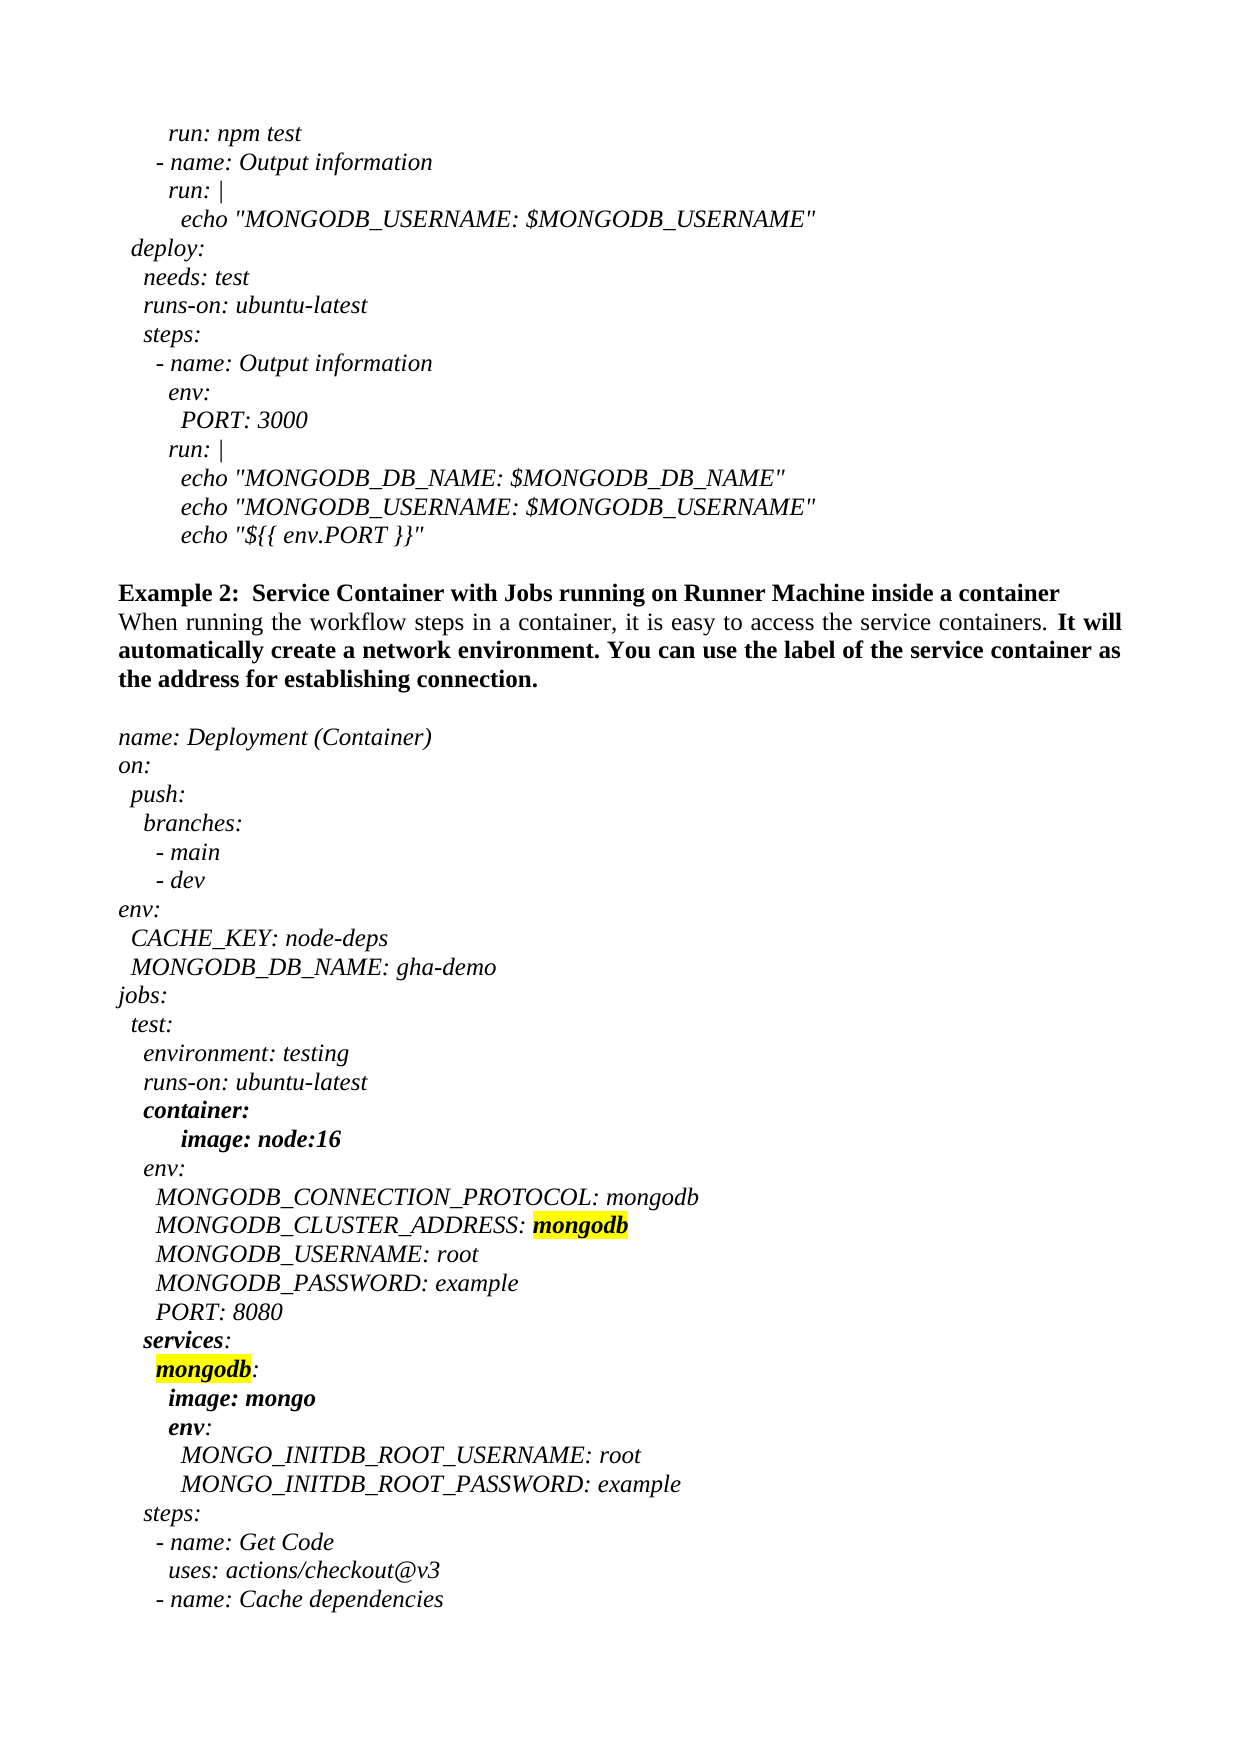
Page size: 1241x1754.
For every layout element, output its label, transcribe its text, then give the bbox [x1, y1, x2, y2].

text When running the workflow steps in a container, it is easy to access the service containers. It will automatically create a network environment. You can use the label of the service container as the address for establishing connection. [118, 607, 1122, 693]
text echo "MONGODB_USERNAME: $MONGODB_USERNAME" [118, 492, 1122, 521]
text runs-on: ubuntu-latest [118, 1067, 1122, 1096]
text MONGODB_USERNAME: root [118, 1239, 1122, 1268]
text - name: Cache dependencies [118, 1584, 1122, 1613]
text test: [118, 1009, 1122, 1038]
text steps: [118, 1498, 1122, 1527]
text image: node:16 [118, 1124, 1122, 1153]
text env: [118, 1412, 1122, 1441]
text - name: Get Code [118, 1527, 1122, 1556]
text deploy: [118, 233, 1122, 262]
text uses: actions/checkout@v3 [118, 1556, 1122, 1584]
text echo "MONGODB_USERNAME: $MONGODB_USERNAME" [118, 204, 1122, 233]
text MONGODB_CLUSTER_ADDRESS: mongodb [118, 1211, 1122, 1239]
text - name: Output information [118, 147, 1122, 176]
text - main [118, 837, 1122, 866]
text services: [118, 1326, 1122, 1354]
text MONGODB_CONNECTION_PROTOCOL: mongodb [118, 1182, 1122, 1211]
text container: [118, 1096, 1122, 1124]
text MONGO_INITDB_ROOT_PASSWORD: example [118, 1469, 1122, 1498]
text mongodb: [118, 1354, 1122, 1383]
text runs-on: ubuntu-latest [118, 291, 1122, 319]
text MONGODB_DB_NAME: gha-demo [118, 952, 1122, 981]
text run: | [118, 176, 1122, 204]
text name: Deployment (Container) [118, 722, 1122, 751]
text env: [118, 894, 1122, 923]
text needs: test [118, 262, 1122, 291]
text - name: Output information [118, 348, 1122, 377]
text on: [118, 751, 1122, 779]
text jobs: [118, 981, 1122, 1009]
text PORT: 8080 [118, 1297, 1122, 1326]
text echo "${{ env.PORT }}" [118, 521, 1122, 549]
text run: npm test [118, 118, 1122, 147]
text environment: testing [118, 1038, 1122, 1067]
text MONGO_INITDB_ROOT_USERNAME: root [118, 1441, 1122, 1469]
text MONGODB_PASSWORD: example [118, 1268, 1122, 1297]
text image: mongo [118, 1383, 1122, 1412]
text echo "MONGODB_DB_NAME: $MONGODB_DB_NAME" [118, 463, 1122, 492]
text - dev [118, 866, 1122, 894]
text Example 2: Service Container with Jobs running on Runner Machine inside a container [118, 578, 1122, 607]
text PORT: 3000 [118, 406, 1122, 434]
text env: [118, 1153, 1122, 1182]
text run: | [118, 434, 1122, 463]
text push: [118, 779, 1122, 808]
text env: [118, 377, 1122, 406]
text steps: [118, 319, 1122, 348]
text branches: [118, 808, 1122, 837]
text CACHE_KEY: node-deps [118, 923, 1122, 952]
